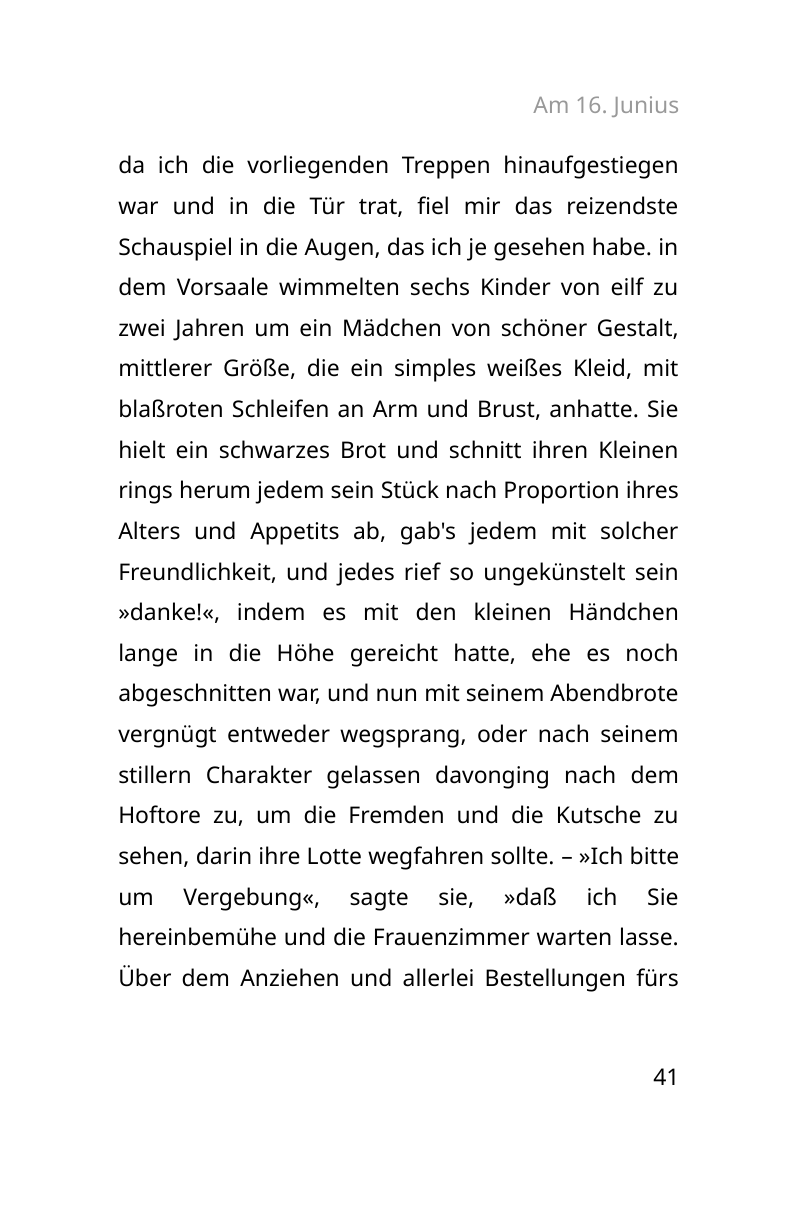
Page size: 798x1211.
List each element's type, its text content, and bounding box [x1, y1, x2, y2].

text da ich die vorliegenden Treppen hinaufgestiegen war und in die Tür trat, fiel mir das reizendste Schauspiel in die Augen, das ich je gesehen habe. in dem Vorsaale wimmelten sechs Kinder von eilf zu zwei Jahren um ein Mädchen von schöner Gestalt, mittlerer Größe, die ein simples weißes Kleid, mit blaßroten Schleifen an Arm und Brust, anhatte. Sie hielt ein schwarzes Brot und schnitt ihren Kleinen rings herum jedem sein Stück nach Proportion ihres Alters und Appetits ab, gab's jedem mit solcher Freundlichkeit, und jedes rief so ungekünstelt sein »danke!«, indem es mit den kleinen Händchen lange in die Höhe gereicht hatte, ehe es noch abgeschnitten war, und nun mit seinem Abendbrote vergnügt entweder wegsprang, oder nach seinem stillern Charakter gelassen davonging nach dem Hoftore zu, um die Fremden und die Kutsche zu sehen, darin ihre Lotte wegfahren sollte. – »Ich bitte um Vergebung«, sagte sie, »daß ich Sie hereinbemühe und die Frauenzimmer warten lasse. Über dem Anziehen und allerlei Bestellungen fürs [118, 149, 679, 993]
